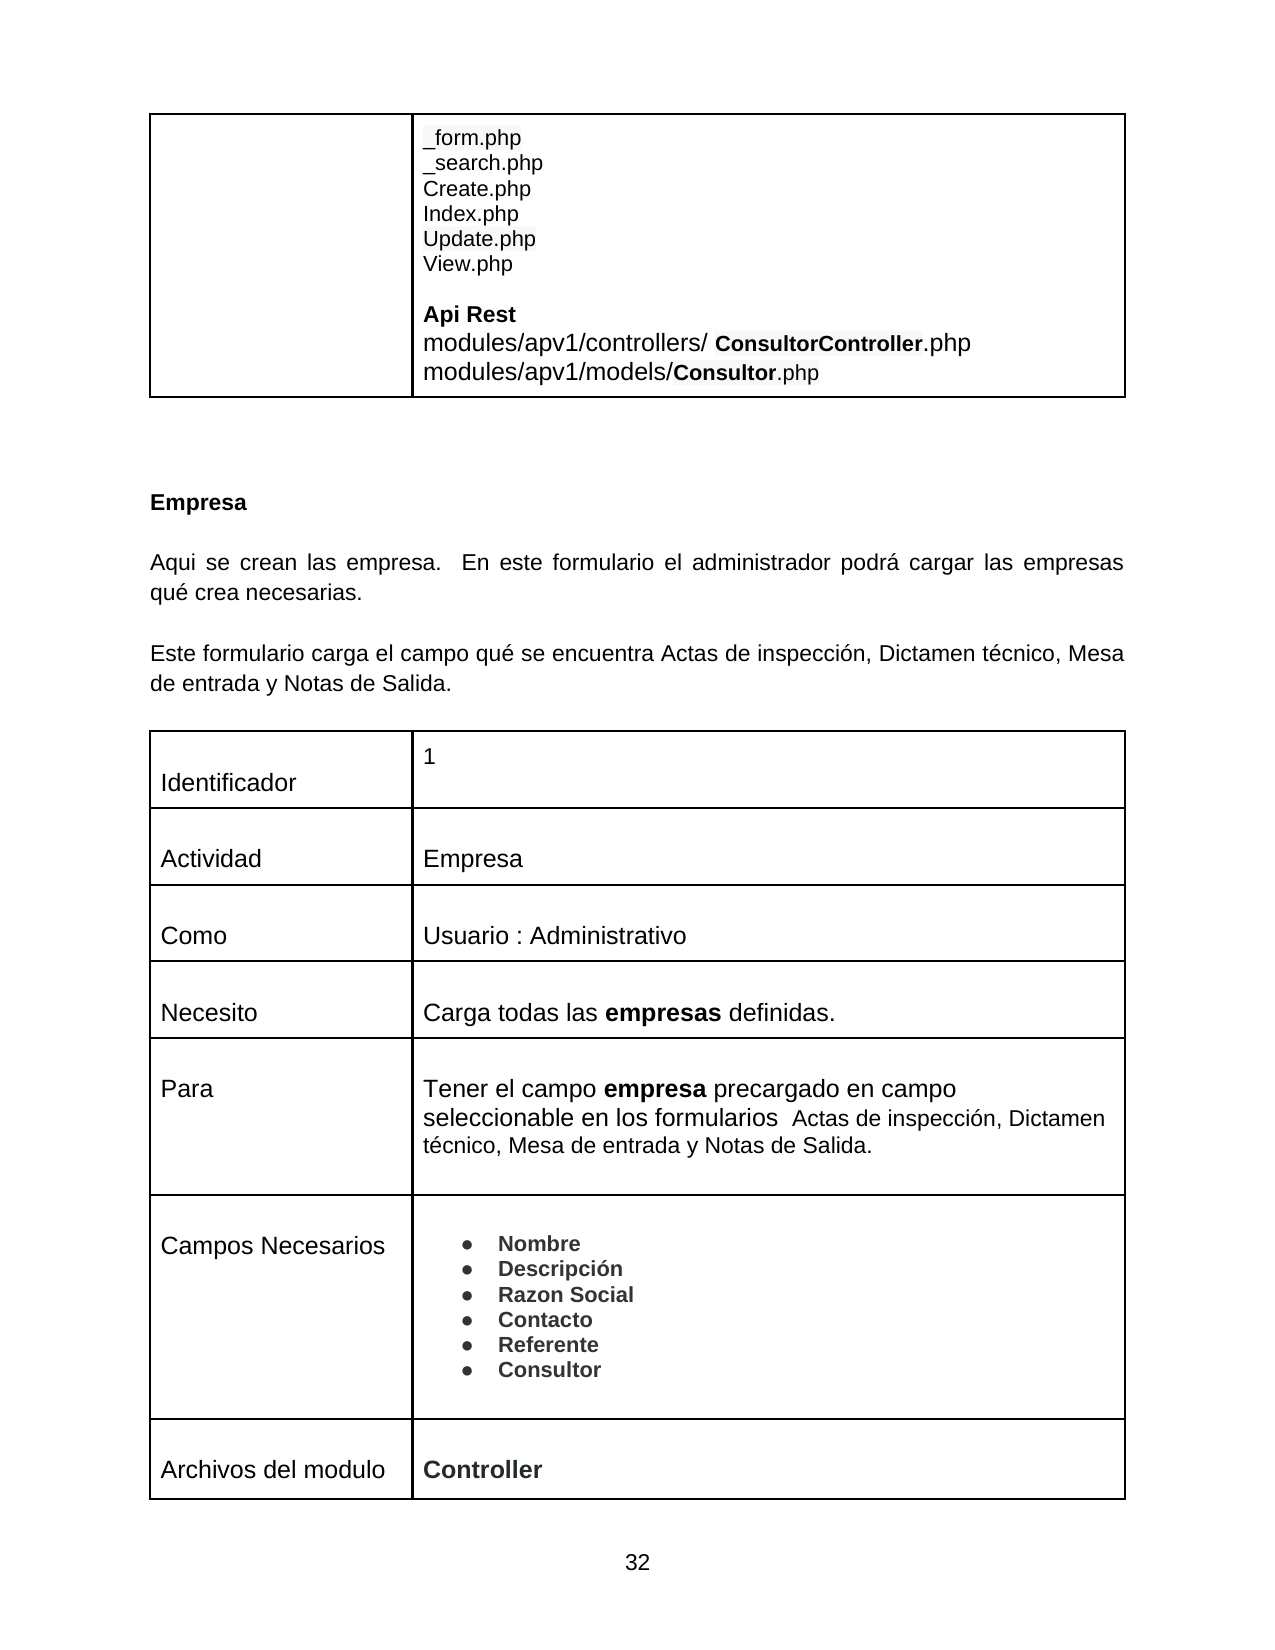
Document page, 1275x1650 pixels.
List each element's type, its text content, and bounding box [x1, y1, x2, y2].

text Aqui se crean las empresa. En este formulario el administrador podrá cargar las empresas qué crea necesarias. [150, 549, 1125, 605]
table_cell Archivos del modulo [151, 1420, 411, 1498]
table_cell Necesito [151, 962, 411, 1037]
table_cell Actividad [151, 809, 411, 883]
table_cell _form.php _search.php Create.php Index.php Update.php View.php Api Rest modules/apv1/controllers/ ConsultorController.php modules/apv1/models/Consultor.php [414, 115, 1124, 396]
table_header Identificador [151, 732, 411, 807]
text Empresa [150, 488, 1125, 515]
table_cell [151, 115, 411, 396]
table_cell Para [151, 1039, 411, 1193]
table_cell Como [151, 886, 411, 960]
table_cell Carga todas las empresas definidas. [414, 962, 1124, 1037]
text Este formulario carga el campo qué se encuentra Actas de inspección, Dictamen técnico, Mesa de entrada y Notas de Salida. [150, 639, 1125, 696]
table_cell Nombre Descripción Razon Social Contacto Referente Consultor [414, 1196, 1124, 1418]
table_cell Controller [414, 1420, 1124, 1498]
table_header 1 [414, 732, 1124, 807]
table_cell Empresa [414, 809, 1124, 883]
table_cell Campos Necesarios [151, 1196, 411, 1418]
table_cell Usuario : Administrativo [414, 886, 1124, 960]
table_cell Tener el campo empresa precargado en campo seleccionable en los formularios Actas de inspección, Dictamen técnico, Mesa de entrada y Notas de Salida. [414, 1039, 1124, 1193]
